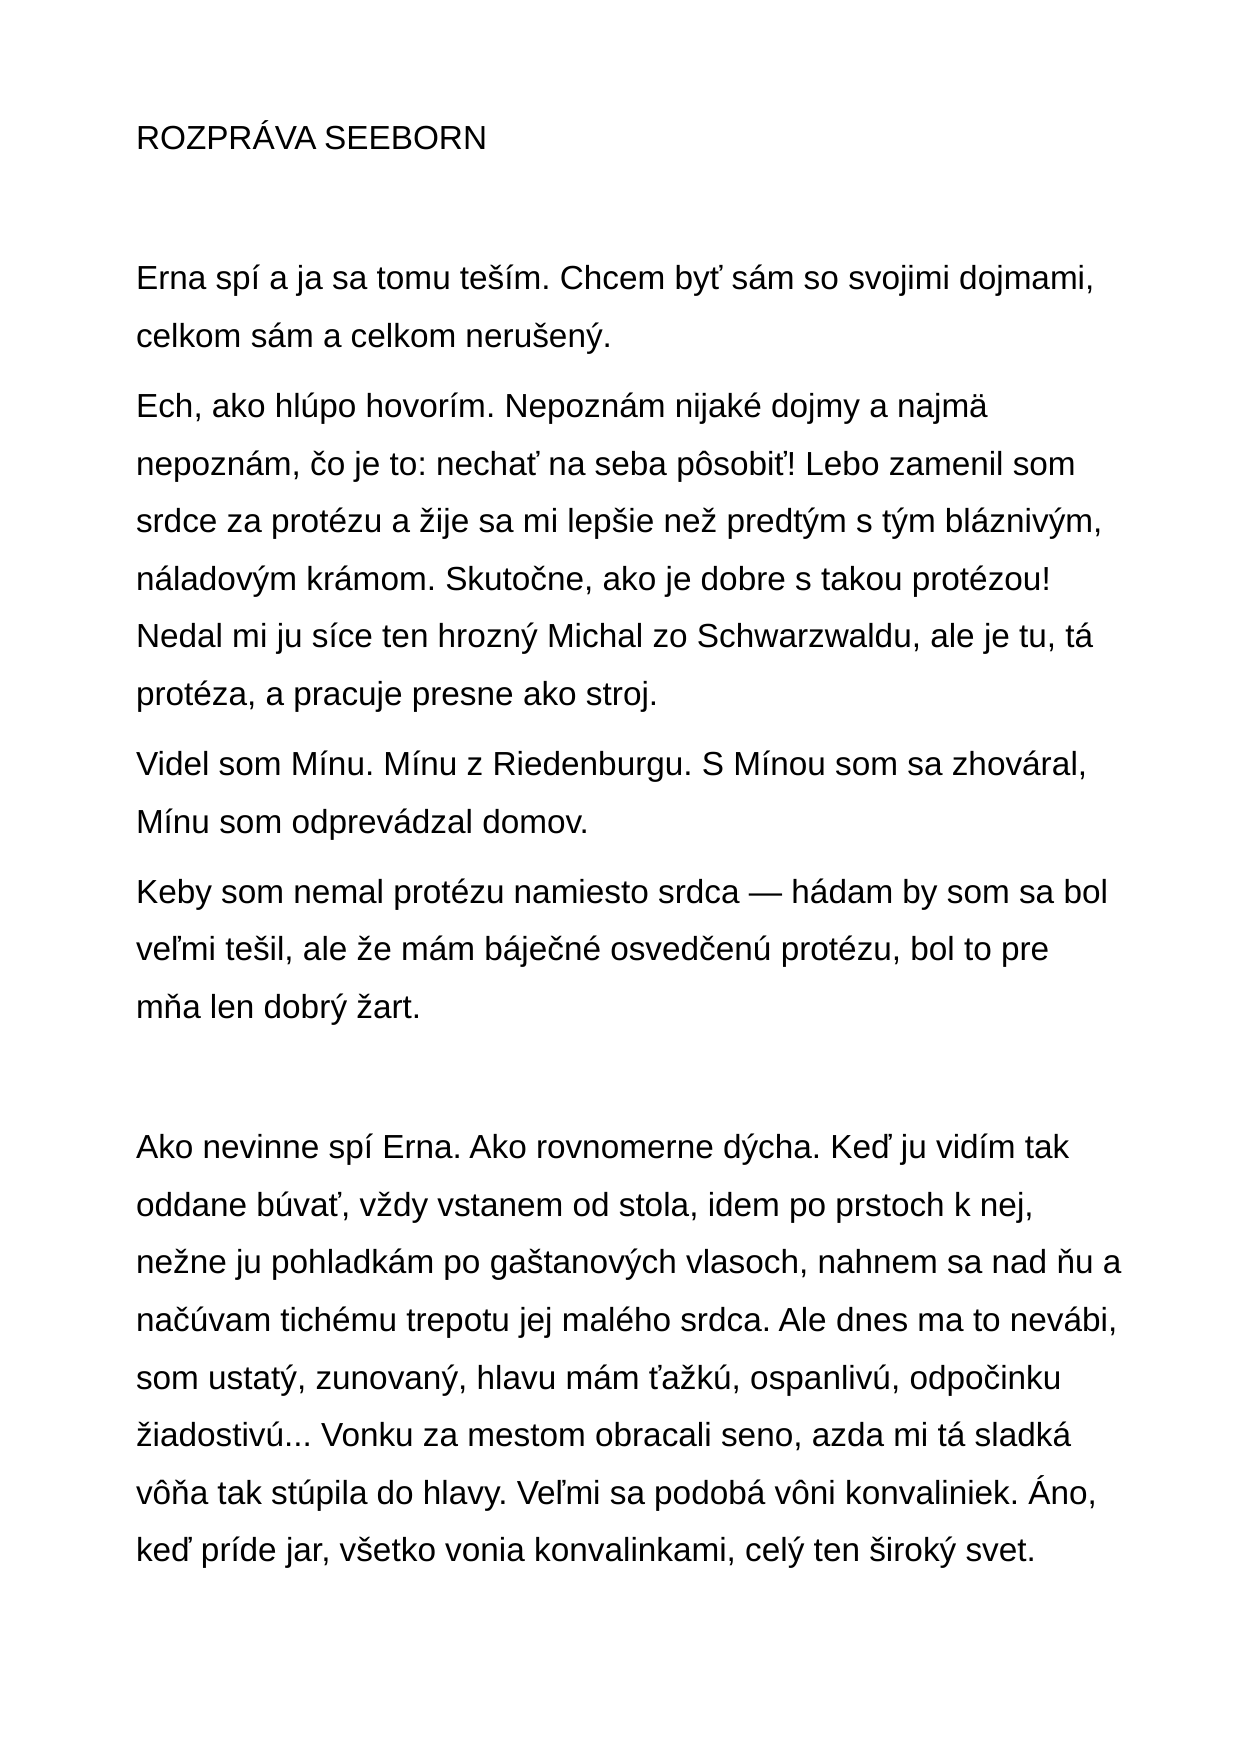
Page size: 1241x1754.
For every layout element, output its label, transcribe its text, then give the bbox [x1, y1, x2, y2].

text Ako nevinne spí Erna. Ako rovnomerne dýcha. Keď ju vidím tak oddane búvať, vždy vstanem od stola, idem po prstoch k nej, nežne ju pohladkám po gaštanových vlasoch, nahnem sa nad ňu a načúvam tichému trepotu jej malého srdca. Ale dnes ma to nevábi, som ustatý, zunovaný, hlavu mám ťažkú, ospanlivú, odpočinku žiadostivú... Vonku za mestom obracali seno, azda mi tá sladká vôňa tak stúpila do hlavy. Veľmi sa podobá vôni konvaliniek. Áno, keď príde jar, všetko vonia konvalinkami, celý ten široký svet. [136, 1127, 1122, 1569]
text Ech, ako hlúpo hovorím. Nepoznám nijaké dojmy a najmä nepoznám, čo je to: nechať na seba pôsobiť! Lebo zamenil som srdce za protézu a žije sa mi lepšie než predtým s tým bláznivým, náladovým krámom. Skutočne, ako je dobre s takou protézou! Nedal mi ju síce ten hrozný Michal zo Schwarzwaldu, ale je tu, tá protéza, a pracuje presne ako stroj. [136, 386, 1122, 712]
text ROZPRÁVA SEEBORN [136, 118, 1122, 157]
text Videl som Mínu. Mínu z Riedenburgu. S Mínou som sa zhováral, Mínu som odprevádzal domov. [136, 744, 1122, 840]
text Erna spí a ja sa tomu teším. Chcem byť sám so svojimi dojmami, celkom sám a celkom nerušený. [136, 258, 1122, 354]
text Keby som nemal protézu namiesto srdca — hádam by som sa bol veľmi tešil, ale že mám báječné osvedčenú protézu, bol to pre mňa len dobrý žart. [136, 872, 1122, 1026]
